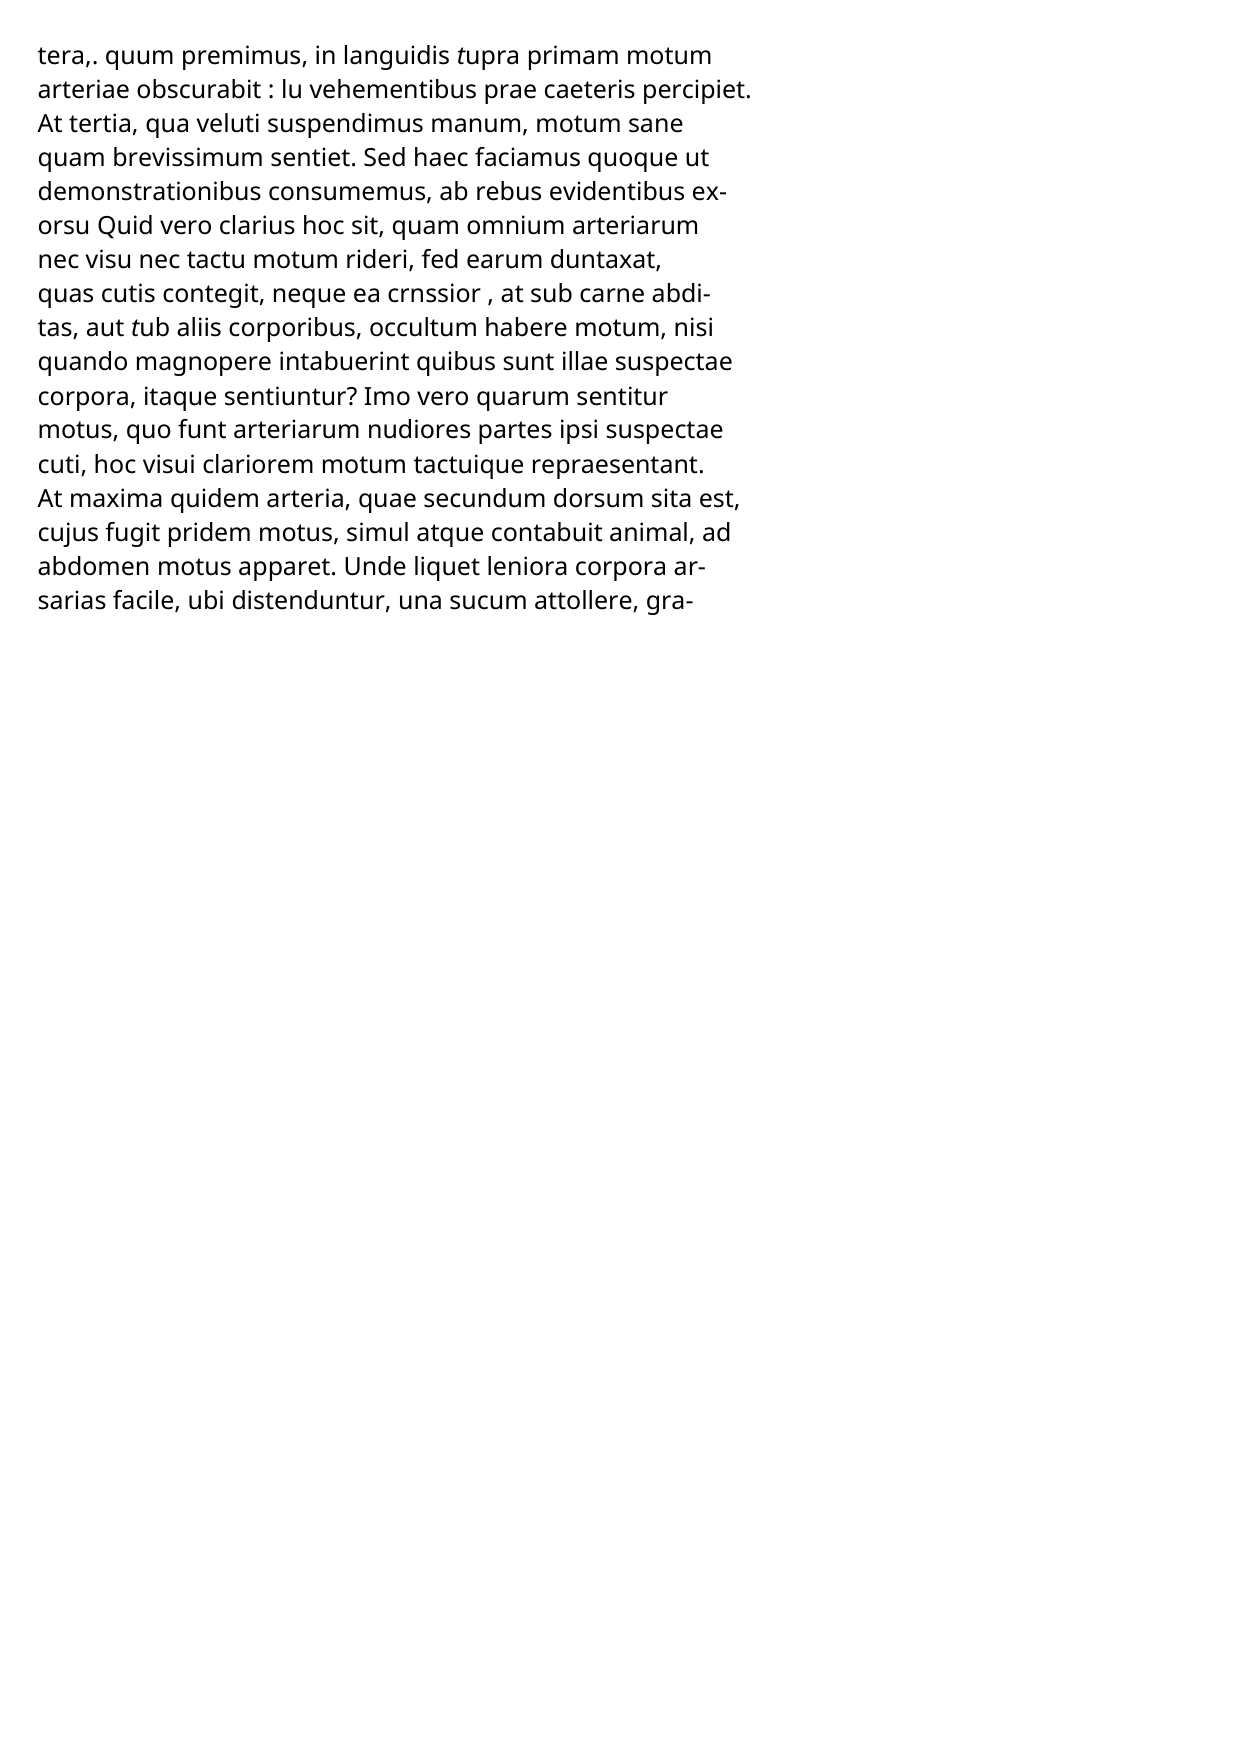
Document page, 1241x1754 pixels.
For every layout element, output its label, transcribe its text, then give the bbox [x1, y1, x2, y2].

text tera,. quum premimus, in languidis tupra primam motum arteriae obscurabit : lu vehementibus prae caeteris percipiet. At tertia, qua veluti suspendimus manum, motum sane quam brevissimum sentiet. Sed haec faciamus quoque ut demonstrationibus consumemus, ab rebus evidentibus ex- orsu Quid vero clarius hoc sit, quam omnium arteriarum nec visu nec tactu motum rideri, fed earum duntaxat, quas cutis contegit, neque ea crnssior , at sub carne abdi- tas, aut tub aliis corporibus, occultum habere motum, nisi quando magnopere intabuerint quibus sunt illae suspectae corpora, itaque sentiuntur? Imo vero quarum sentitur motus, quo funt arteriarum nudiores partes ipsi suspectae cuti, hoc visui clariorem motum tactuique repraesentant. At maxima quidem arteria, quae secundum dorsum sita est, cujus fugit pridem motus, simul atque contabuit animal, ad abdomen motus apparet. Unde liquet leniora corpora ar- sarias facile, ubi distenduntur, una sucum attollere, gra- [37, 37, 1203, 617]
